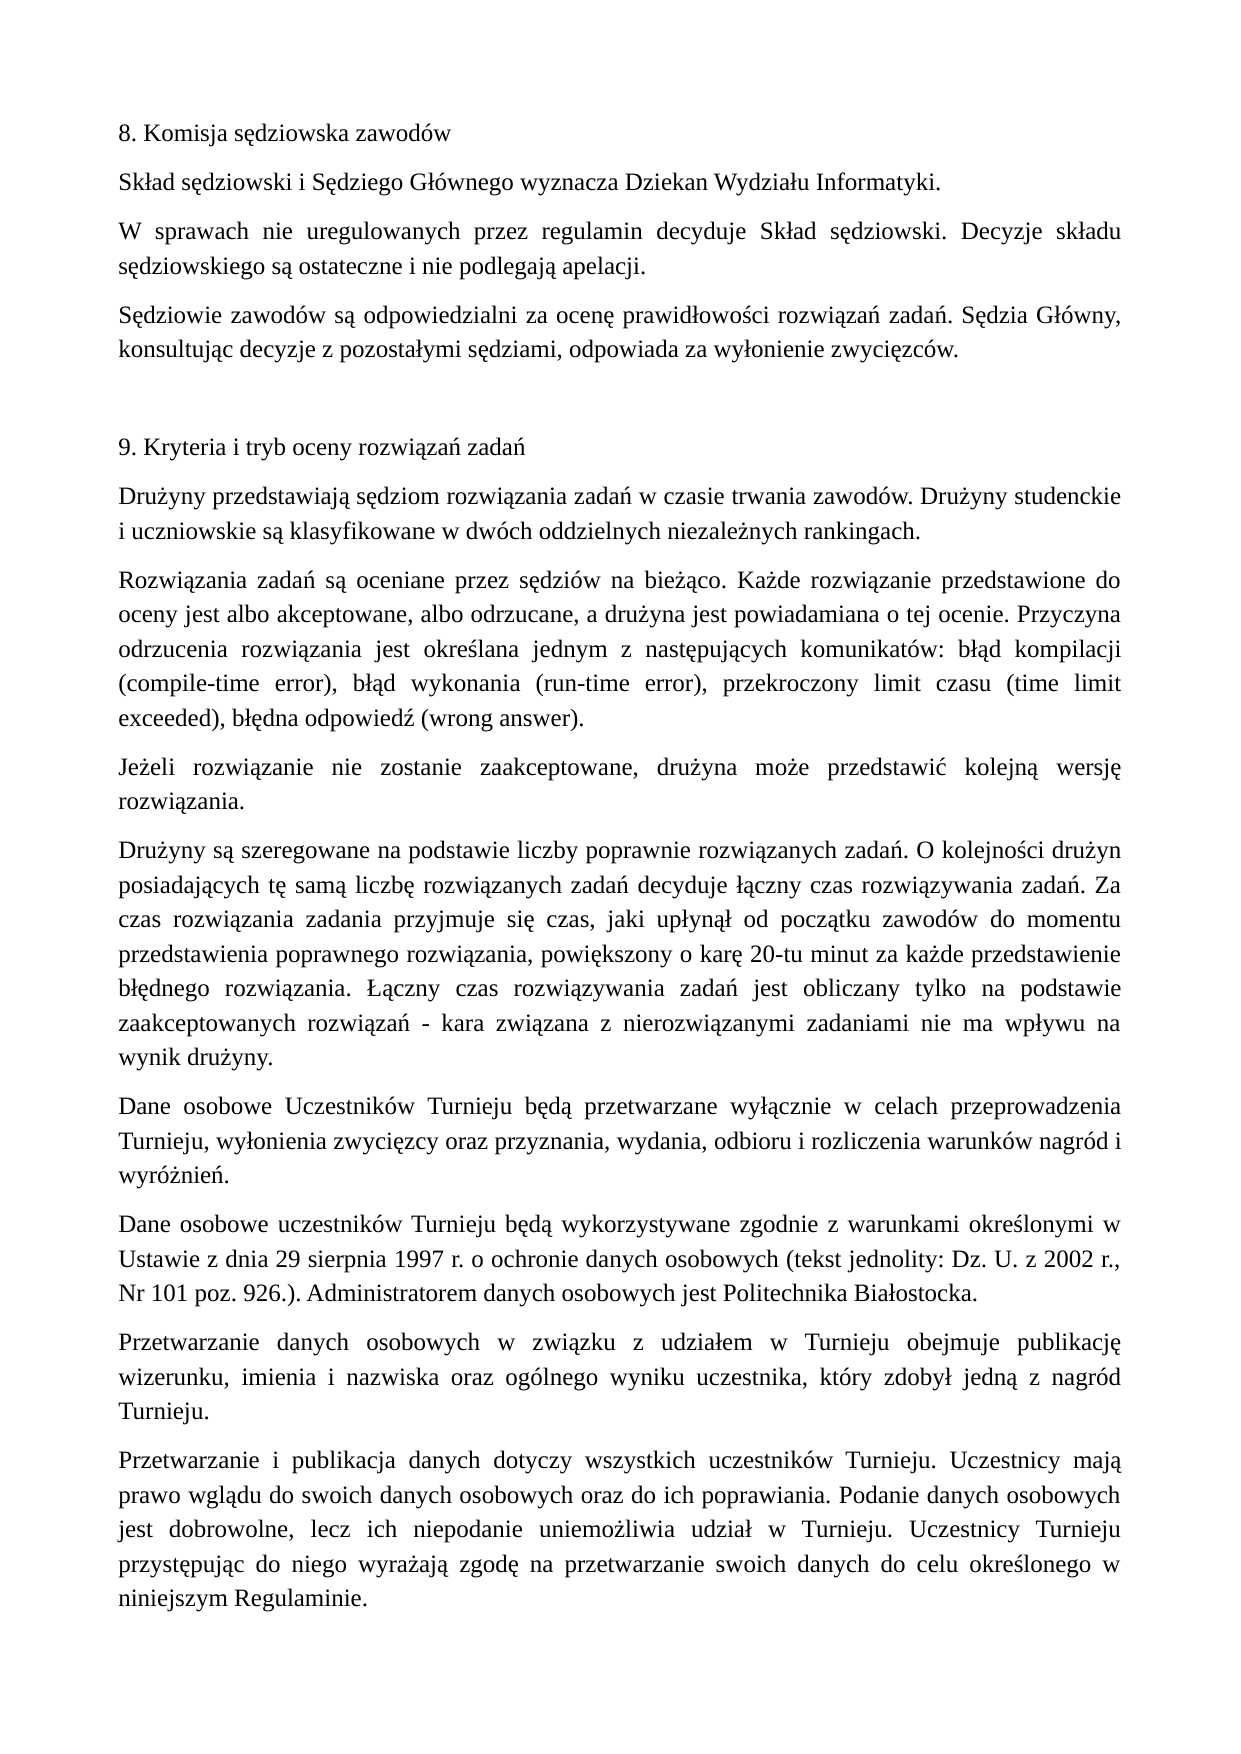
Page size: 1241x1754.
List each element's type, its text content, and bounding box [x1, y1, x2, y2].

text 8. Komisja sędziowska zawodów [118, 118, 1122, 147]
text Rozwiązania zadań są oceniane przez sędziów na bieżąco. Każde rozwiązanie przedstawione do oceny jest albo akceptowane, albo odrzucane, a drużyna jest powiadamiana o tej ocenie. Przyczyna odrzucenia rozwiązania jest określana jednym z następujących komunikatów: błąd kompilacji (compile-time error), błąd wykonania (run-time error), przekroczony limit czasu (time limit exceeded), błędna odpowiedź (wrong answer). [118, 565, 1122, 732]
text Drużyny są szeregowane na podstawie liczby poprawnie rozwiązanych zadań. O kolejności drużyn posiadających tę samą liczbę rozwiązanych zadań decyduje łączny czas rozwiązywania zadań. Za czas rozwiązania zadania przyjmuje się czas, jaki upłynął od początku zawodów do momentu przedstawienia poprawnego rozwiązania, powiększony o karę 20-tu minut za każde przedstawienie błędnego rozwiązania. Łączny czas rozwiązywania zadań jest obliczany tylko na podstawie zaakceptowanych rozwiązań - kara związana z nierozwiązanymi zadaniami nie ma wpływu na wynik drużyny. [118, 836, 1122, 1071]
text Przetwarzanie danych osobowych w związku z udziałem w Turnieju obejmuje publikację wizerunku, imienia i nazwiska oraz ogólnego wyniku uczestnika, który zdobył jedną z nagród Turnieju. [118, 1327, 1122, 1425]
text Dane osobowe uczestników Turnieju będą wykorzystywane zgodnie z warunkami określonymi w Ustawie z dnia 29 sierpnia 1997 r. o ochronie danych osobowych (tekst jednolity: Dz. U. z 2002 r., Nr 101 poz. 926.). Administratorem danych osobowych jest Politechnika Białostocka. [118, 1209, 1122, 1307]
text Sędziowie zawodów są odpowiedzialni za ocenę prawidłowości rozwiązań zadań. Sędzia Główny, konsultując decyzje z pozostałymi sędziami, odpowiada za wyłonienie zwycięzców. [118, 300, 1122, 363]
text Przetwarzanie i publikacja danych dotyczy wszystkich uczestników Turnieju. Uczestnicy mają prawo wglądu do swoich danych osobowych oraz do ich poprawiania. Podanie danych osobowych jest dobrowolne, lecz ich niepodanie uniemożliwia udział w Turnieju. Uczestnicy Turnieju przystępując do niego wyrażają zgodę na przetwarzanie swoich danych do celu określonego w niniejszym Regulaminie. [118, 1446, 1122, 1612]
text 9. Kryteria i tryb oceny rozwiązań zadań [118, 432, 1122, 461]
text Jeżeli rozwiązanie nie zostanie zaakceptowane, drużyna może przedstawić kolejną wersję rozwiązania. [118, 752, 1122, 815]
text Skład sędziowski i Sędziego Głównego wyznacza Dziekan Wydziału Informatyki. [118, 167, 1122, 196]
text Drużyny przedstawiają sędziom rozwiązania zadań w czasie trwania zawodów. Drużyny studenckie i uczniowskie są klasyfikowane w dwóch oddzielnych niezależnych rankingach. [118, 481, 1122, 545]
text W sprawach nie uregulowanych przez regulamin decyduje Skład sędziowski. Decyzje składu sędziowskiego są ostateczne i nie podlegają apelacji. [118, 216, 1122, 279]
text Dane osobowe Uczestników Turnieju będą przetwarzane wyłącznie w celach przeprowadzenia Turnieju, wyłonienia zwycięzcy oraz przyznania, wydania, odbioru i rozliczenia warunków nagród i wyróżnień. [118, 1091, 1122, 1189]
